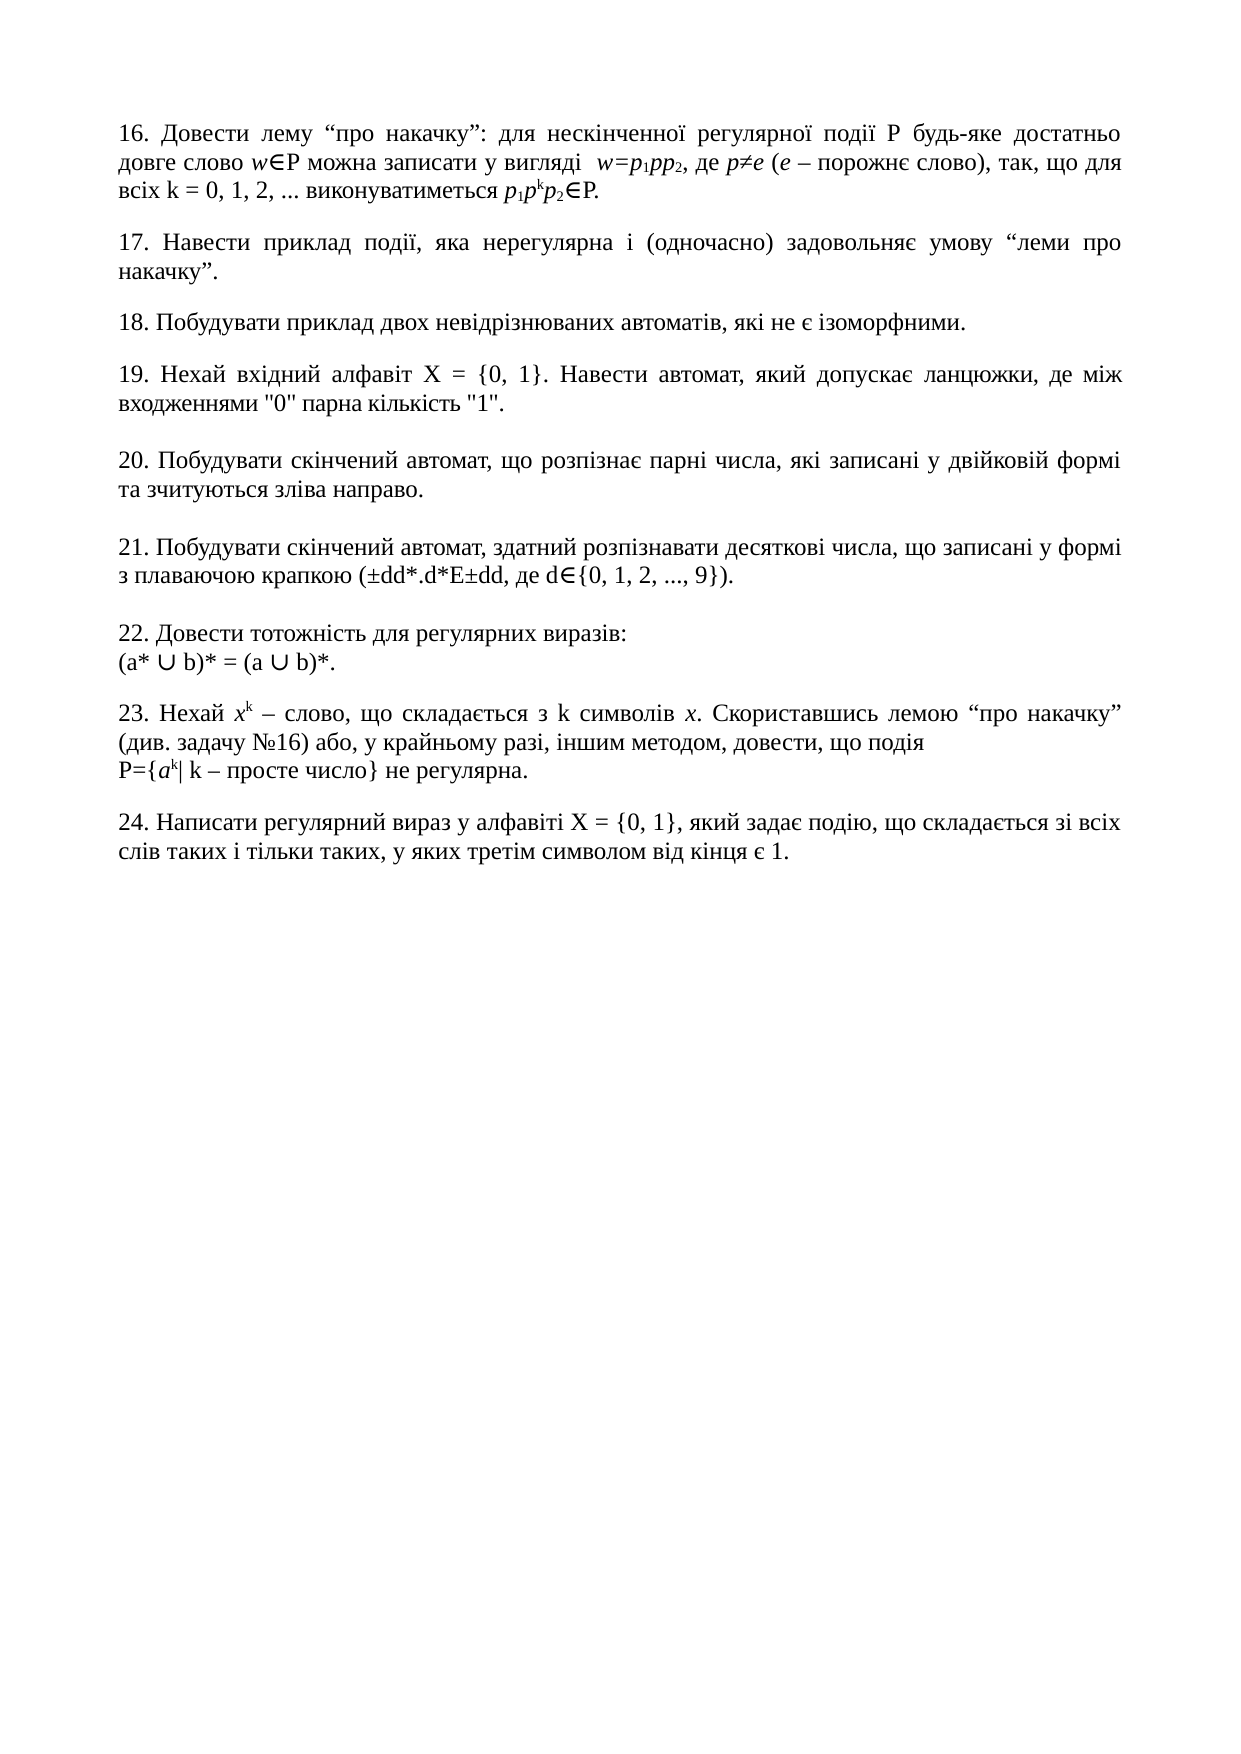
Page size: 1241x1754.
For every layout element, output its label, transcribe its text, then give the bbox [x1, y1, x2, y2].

text 23. Нехай хk – слово, що складається з k символів х. Скориставшись лемою “про накачку” (див. задачу №16) або, у крайньому разі, іншим методом, довести, що подія [925, 727, 1122, 756]
text 16. Довести лему “про накачку”: для нескінченної регулярної події Р будь-яке достатньо довге слово w∈Р можна записати у вигляді w=р1рр2, де р≠е (е – порожнє слово), так, що для всіх k = 0, 1, 2, ... виконуватиметься р1рkр2∈Р. [599, 147, 1122, 204]
text (a* ∪ b)* = (a ∪ b)*. [336, 647, 1122, 675]
text 21. Побудувати скінчений автомат, здатний розпізнавати десяткові числа, що записані у формі з плаваючою крапкою (±dd*.d*E±dd, де d∈{0, 1, 2, ..., 9}). [118, 532, 1122, 589]
text 18. Побудувати приклад двох невiдрiзнюваних автоматiв, якi не є iзоморфними. [118, 307, 1122, 336]
text 22. Довести тотожність для регулярних виразів: [250, 618, 366, 647]
text 17. Навести приклад події, яка нерегулярна і (одночасно) задовольняє умову “леми про накачку”. [219, 256, 1122, 285]
text 20. Побудувати скінчений автомат, що розпізнає парні числа, які записані у двійковій формі та зчитуються зліва направо. [118, 445, 1122, 503]
text 22. Довести тотожність для регулярних виразів: [627, 618, 1122, 647]
text Р={ak| k – просте число} не регулярна. [528, 756, 1122, 784]
text 24. Написати регулярний вираз у алфавіті X = {0, 1}, який задає подію, що складається зі всіх слів таких і тільки таких, у яких третім символом від кінця є 1. [790, 836, 1122, 865]
text 19. Нехай вхідний алфавіт X = {0, 1}. Навести автомат, який допускає ланцюжки, де між входженнями "0" парна кількість "1". [118, 359, 1122, 417]
